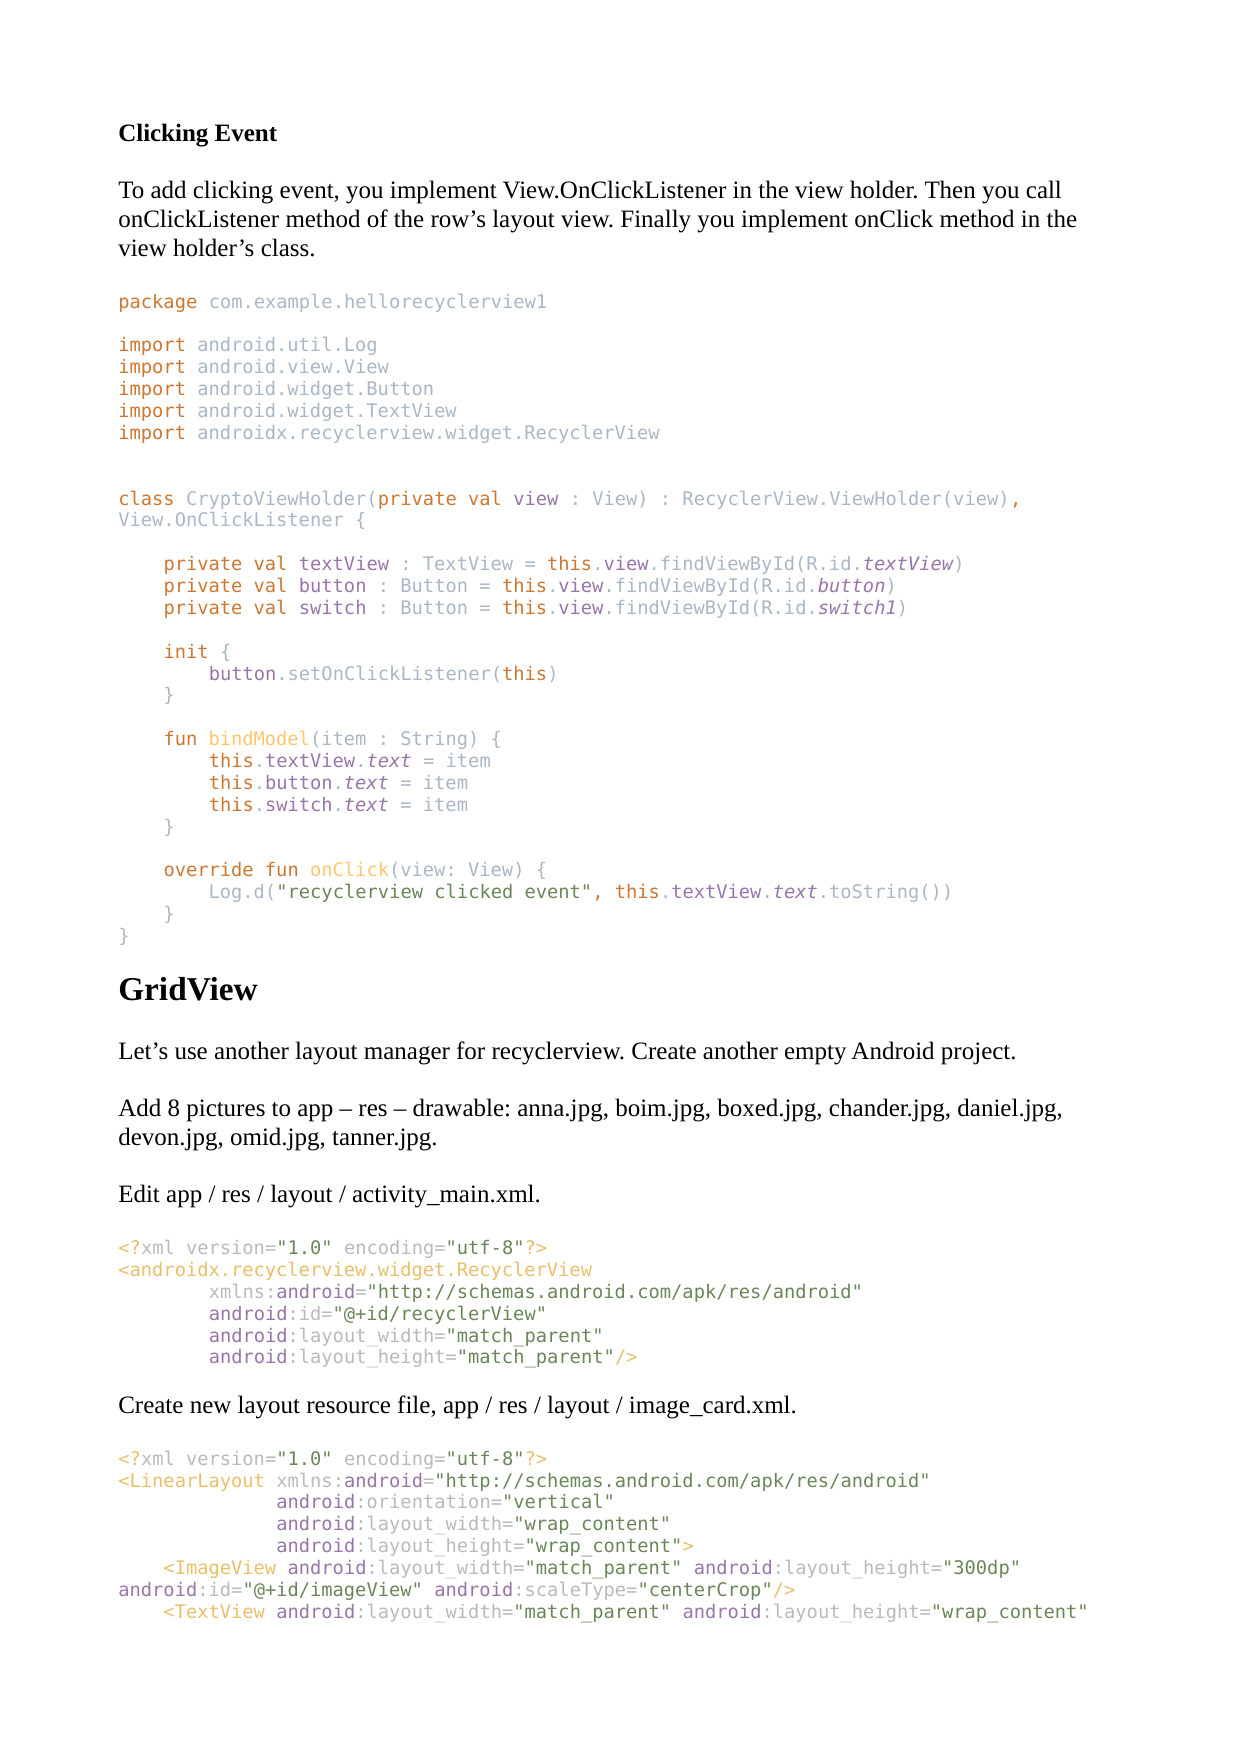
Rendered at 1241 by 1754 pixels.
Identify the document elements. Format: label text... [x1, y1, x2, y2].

text To add clicking event, you implement View.OnClickListener in the view holder. Then you call onClickListener method of the row’s layout view. Finally you implement onClick method in the view holder’s class. [118, 176, 1122, 262]
text Clicking Event [118, 118, 1122, 147]
text Let’s use another layout manager for recyclerview. Create another empty Android project. [118, 1036, 1122, 1064]
text <?xml version="1.0" encoding="utf-8"?> <androidx.recyclerview.widget.RecyclerView xmlns:android="http://schemas.android.com/apk/res/android" android:id="@+id/recyclerView" android:layout_width="match_parent" android:layout_height="match_parent"/> [118, 1237, 1122, 1368]
text package com.example.hellorecyclerview1 import android.util.Log import android.view.View import android.widget.Button import android.widget.TextView import androidx.recyclerview.widget.RecyclerView class CryptoViewHolder(private val view : View) : RecyclerView.ViewHolder(view), View.OnClickListener { private val textView : TextView = this.view.findViewById(R.id.textView) private val button : Button = this.view.findViewById(R.id.button) private val switch : Button = this.view.findViewById(R.id.switch1) init { button.setOnClickListener(this) } fun bindModel(item : String) { this.textView.text = item this.button.text = item this.switch.text = item } override fun onClick(view: View) { Log.d("recyclerview clicked event", this.textView.text.toString()) } } [118, 291, 1122, 947]
text Edit app / res / layout / activity_main.xml. [118, 1179, 1122, 1208]
text Create new layout resource file, app / res / layout / image_card.xml. [118, 1390, 1122, 1419]
text Add 8 pictures to app – res – drawable: anna.jpg, boim.jpg, boxed.jpg, chander.jpg, daniel.jpg, devon.jpg, omid.jpg, tanner.jpg. [118, 1093, 1122, 1151]
text <?xml version="1.0" encoding="utf-8"?> <LinearLayout xmlns:android="http://schemas.android.com/apk/res/android" android:orientation="vertical" android:layout_width="wrap_content" android:layout_height="wrap_content"> <ImageView android:layout_width="match_parent" android:layout_height="300dp" android:id="@+id/imageView" android:scaleType="centerCrop"/> <TextView android:layout_width="match_parent" android:layout_height="wrap_content" [118, 1448, 1122, 1623]
text GridView [118, 969, 1122, 1007]
